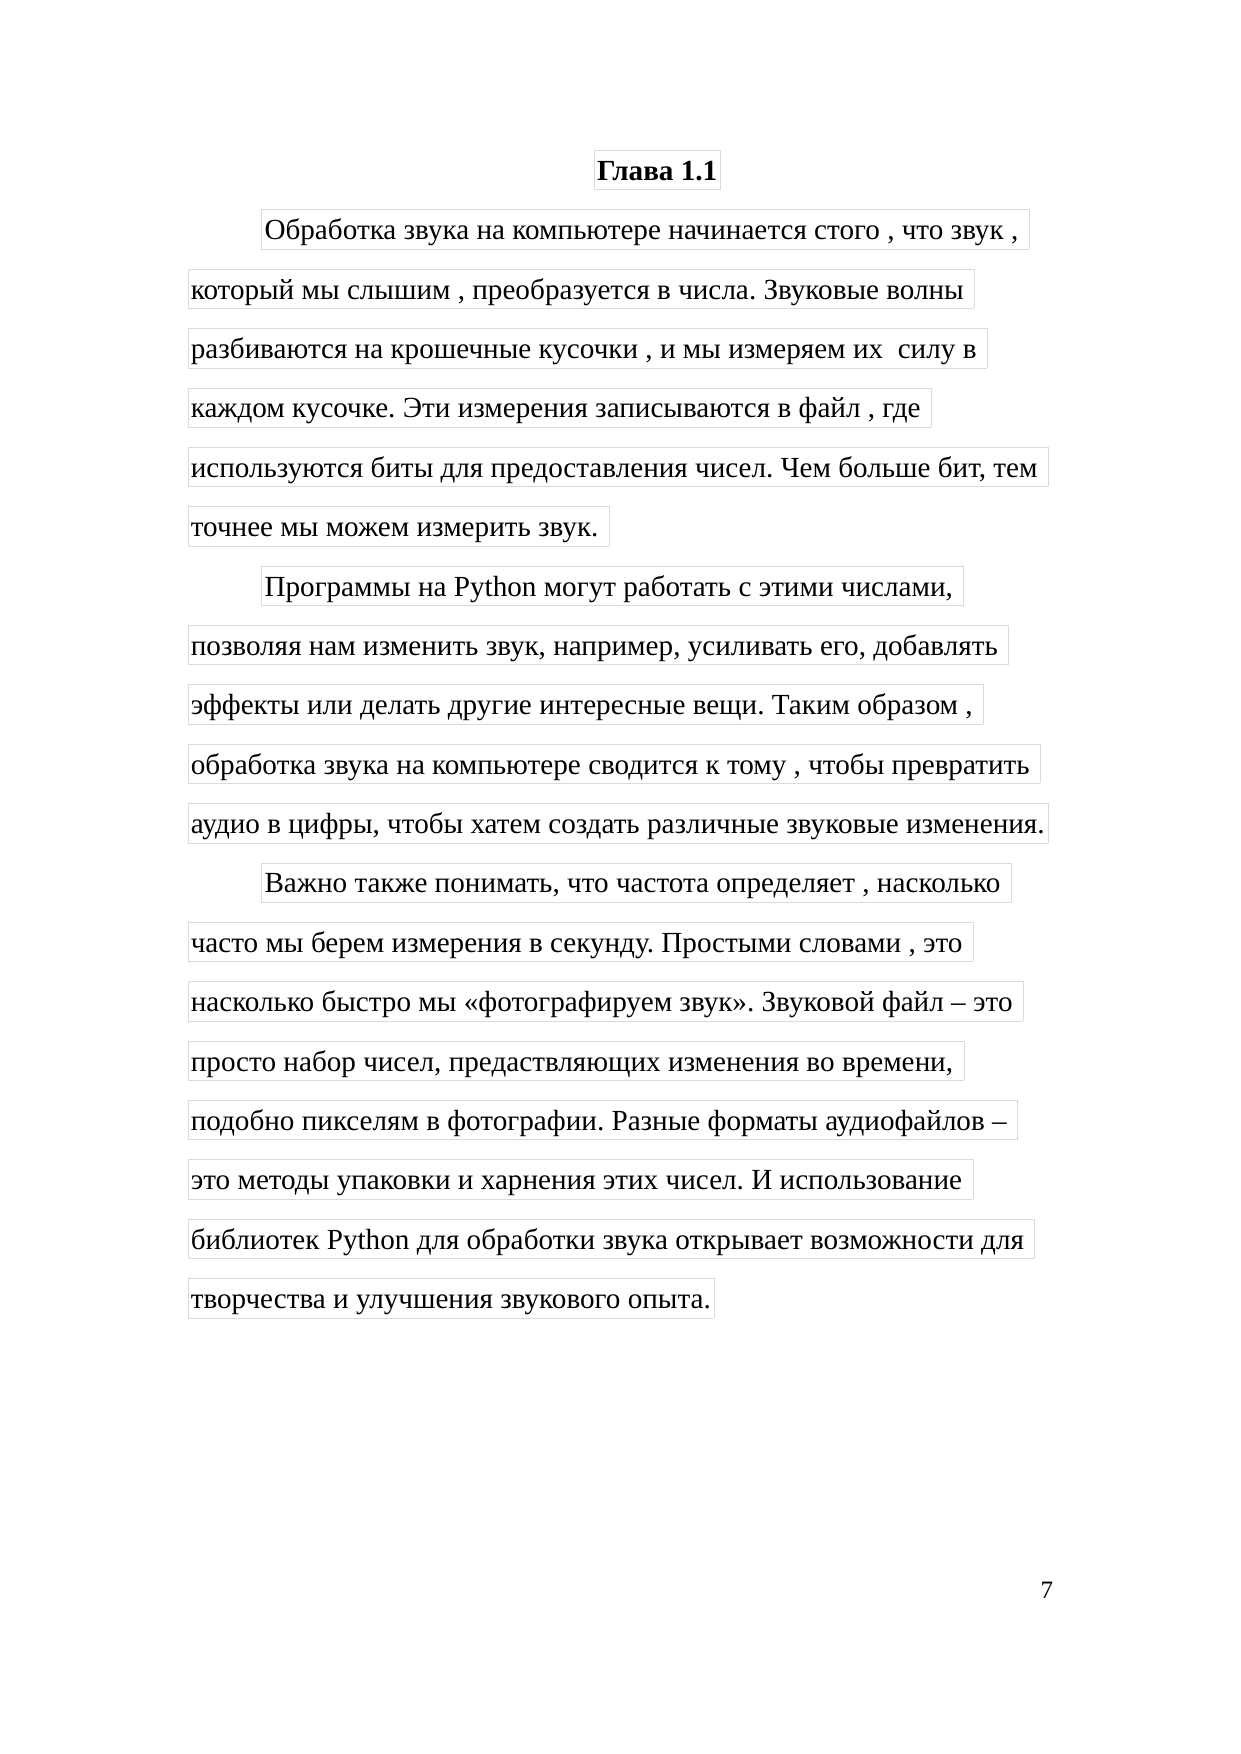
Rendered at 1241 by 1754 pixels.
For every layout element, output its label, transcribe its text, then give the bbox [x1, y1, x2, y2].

text [721, 150, 1053, 189]
text Программы на Python могут работать с этими числами, позволяя нам изменить звук, например, усиливать его, добавлять эффекты или делать другие интересные вещи. Таким образом , обработка звука на компьютере сводится к тому , чтобы превратить аудио в цифры, чтобы хатем создать различные звуковые изменения. [187, 566, 1053, 843]
text Обработка звука на компьютере начинается стого , что звук , который мы слышим , преобразуется в числа. Звуковые волны разбиваются на крошечные кусочки , и мы измеряем их силу в каждом кусочке. Эти измерения записываются в файл , где используются биты для предоставления чисел. Чем больше бит, тем точнее мы можем измерить звук. [187, 209, 1053, 546]
text Глава 1.1 [595, 151, 720, 189]
text Важно также понимать, что частота определяет , насколько часто мы берем измерения в секунду. Простыми словами , это насколько быстро мы «фотографируем звук». Звуковой файл – это просто набор чисел, предаствляющих изменения во времени, подобно пикселям в фотографии. Разные форматы аудиофайлов – это методы упаковки и харнения этих чисел. И использование библиотек Python для обработки звука открывает возможности для творчества и улучшения звукового опыта. [187, 862, 1053, 1318]
text [187, 150, 594, 189]
